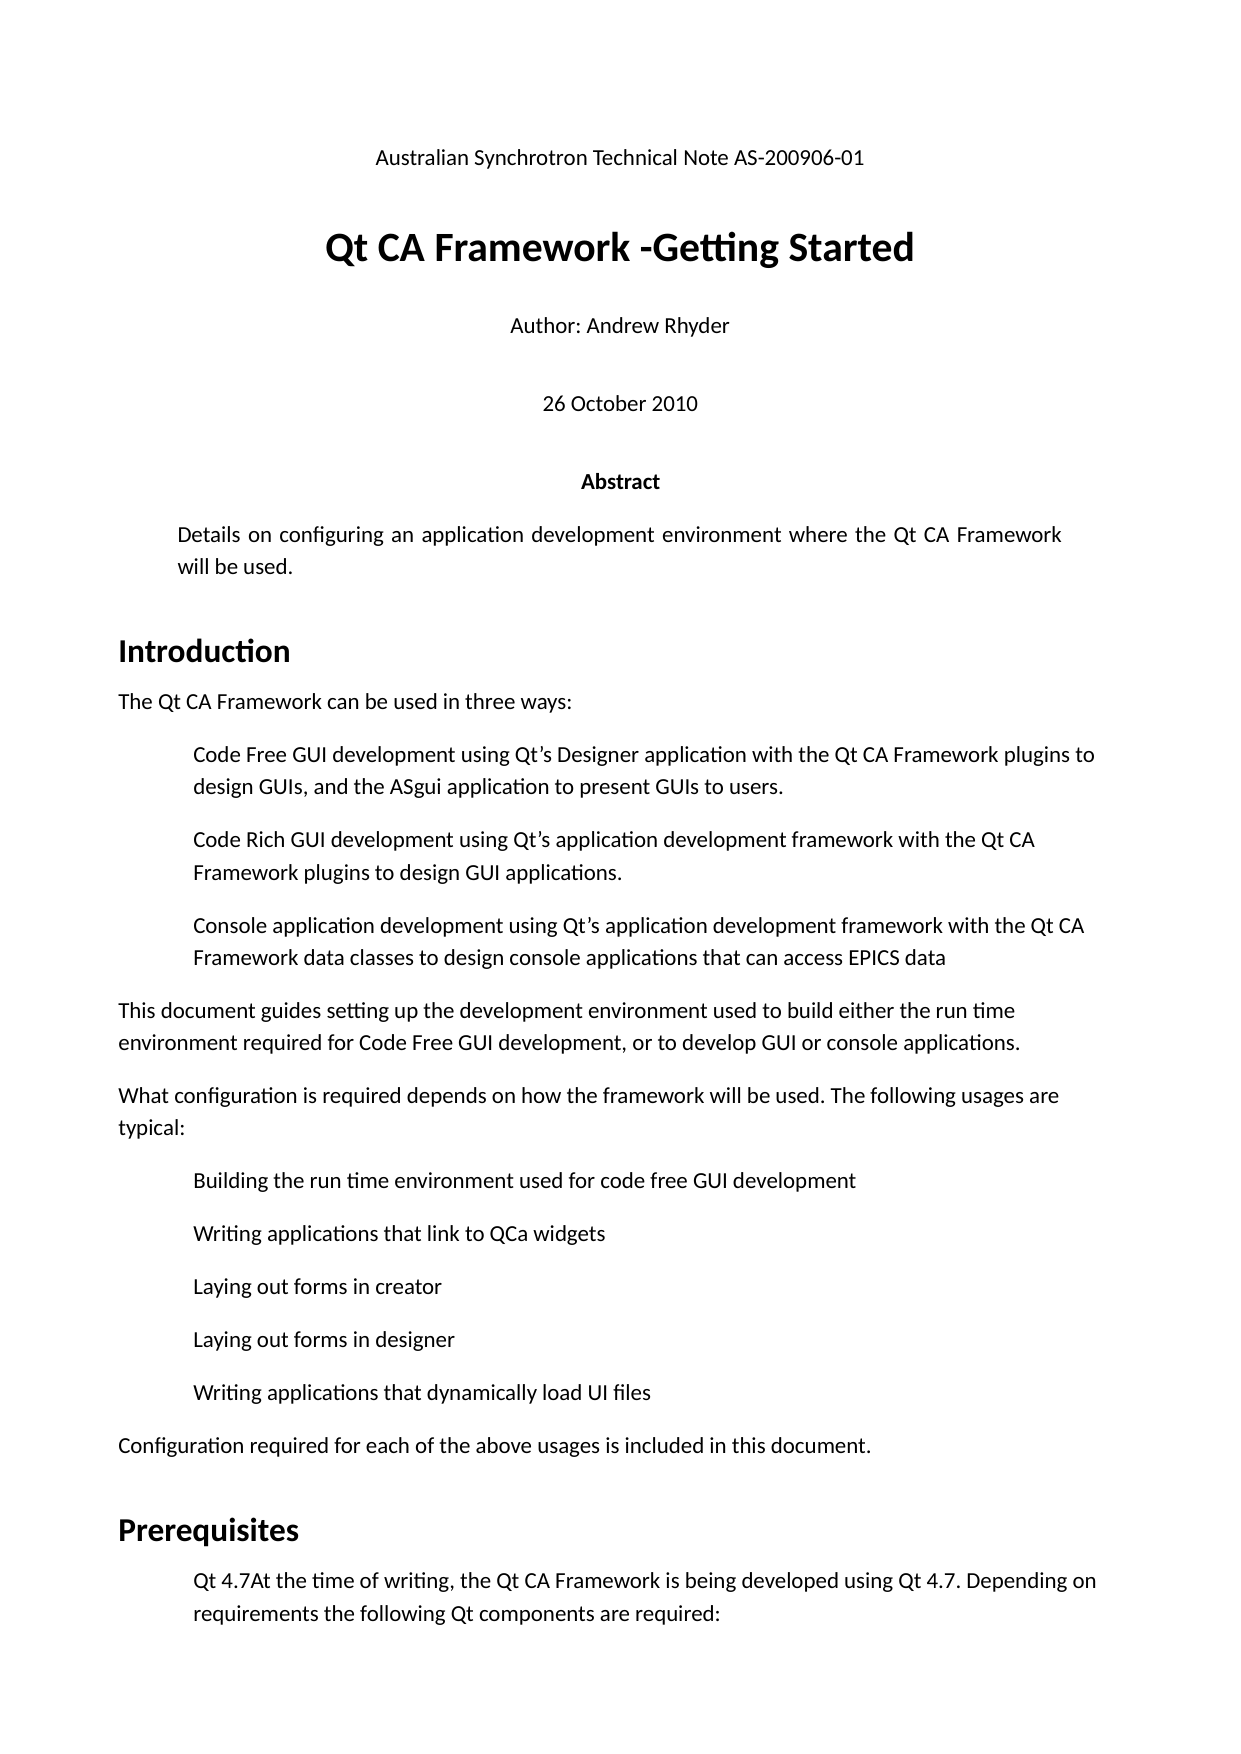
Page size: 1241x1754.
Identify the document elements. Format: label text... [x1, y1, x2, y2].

list Writing applications that dynamically load UI files [193, 1378, 1122, 1406]
text What configuration is required depends on how the framework will be used. The following usages are typical: [118, 1081, 1122, 1141]
text Configuration required for each of the above usages is included in this document. [118, 1431, 1122, 1459]
title Qt CA Framework -Getting Started [118, 221, 1122, 272]
title Abstract [177, 467, 1064, 495]
text Australian Synchrotron Technical Note AS-200906-01 [118, 143, 1122, 171]
text 26 October 2010 [118, 389, 1122, 417]
list Laying out forms in designer [193, 1325, 1122, 1353]
text This document guides setting up the development environment used to build either the run time environment required for Code Free GUI development, or to develop GUI or console applications. [118, 996, 1122, 1056]
list Laying out forms in creator [193, 1272, 1122, 1300]
list Qt 4.7At the time of writing, the Qt CA Framework is being developed using Qt 4.7. Depending on requirements the following Qt components are required: [193, 1567, 1122, 1627]
list Writing applications that link to QCa widgets [193, 1219, 1122, 1247]
text Details on configuring an application development environment where the Qt CA Framework will be used. [177, 520, 1064, 580]
list Console application development using Qt’s application development framework with the Qt CA Framework data classes to design console applications that can access EPICS data [193, 911, 1122, 971]
subtitle Prerequisites [118, 1509, 1122, 1550]
list Code Rich GUI development using Qt’s application development framework with the Qt CA Framework plugins to design GUI applications. [193, 826, 1122, 886]
list Building the run time environment used for code free GUI development [193, 1166, 1122, 1194]
text The Qt CA Framework can be used in three ways: [118, 687, 1122, 715]
list Code Free GUI development using Qt’s Designer application with the Qt CA Framework plugins to design GUIs, and the ASgui application to present GUIs to users. [193, 740, 1122, 801]
subtitle Introduction [118, 630, 1122, 671]
text Author: Andrew Rhyder [118, 311, 1122, 339]
